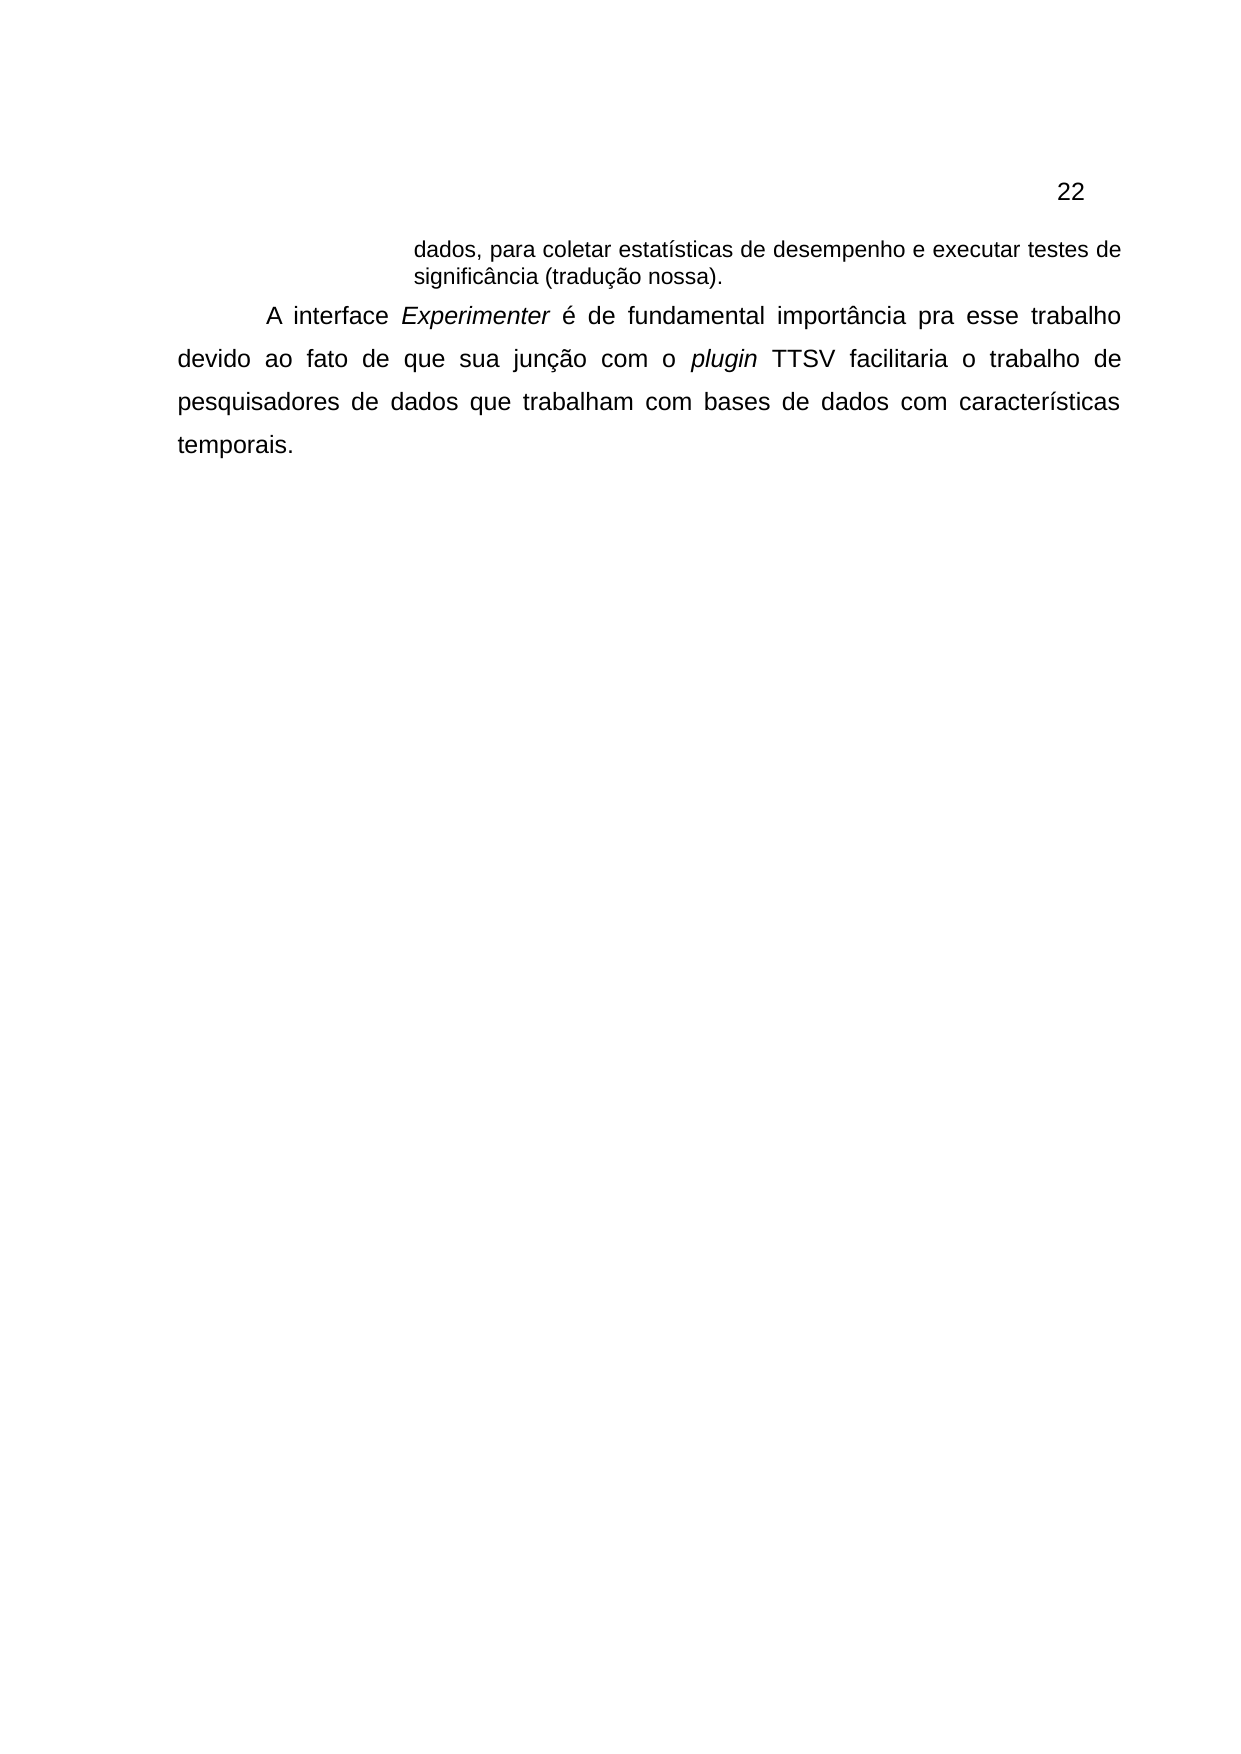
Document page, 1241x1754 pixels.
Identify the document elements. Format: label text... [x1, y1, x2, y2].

text A interface Experimenter é de fundamental importância pra esse trabalho devido ao fato de que sua junção com o plugin TTSV facilitaria o trabalho de pesquisadores de dados que trabalham com bases de dados com características temporais. [177, 301, 1122, 459]
text dados, para coletar estatísticas de desempenho e executar testes de significância (tradução nossa). [413, 236, 1122, 289]
